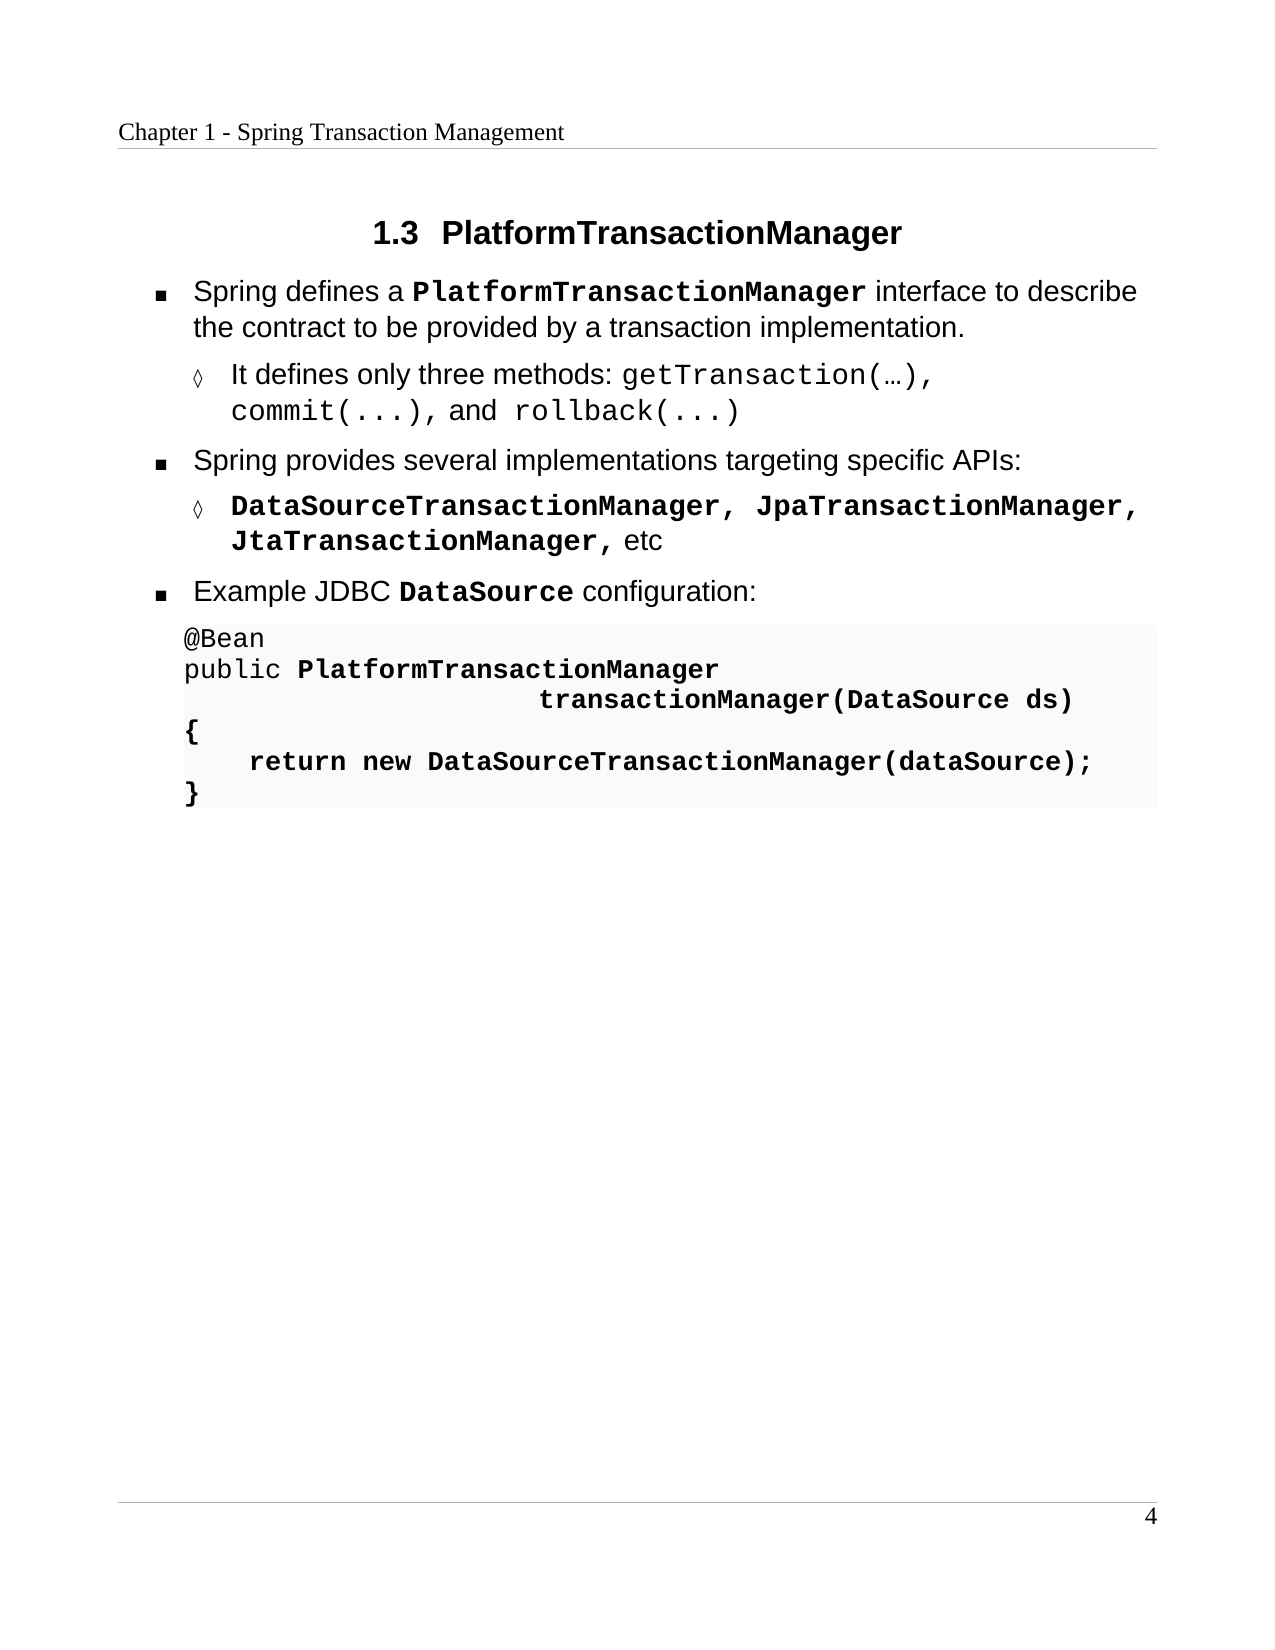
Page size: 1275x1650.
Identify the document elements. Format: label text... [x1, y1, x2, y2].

list It defines only three methods: getTransaction(…), commit(...), and rollback(...) [193, 358, 1157, 429]
text public PlatformTransactionManager [184, 655, 1157, 686]
list Spring defines a PlatformTransactionManager interface to describe the contract to be provided by a transaction implementation. [156, 275, 1157, 343]
text @Bean [184, 625, 1157, 655]
text } [184, 778, 1157, 809]
list Spring provides several implementations targeting specific APIs: [156, 444, 1157, 476]
subtitle PlatformTransactionManager [118, 214, 1157, 251]
list Example JDBC DataSource configuration: [156, 574, 1157, 610]
list DataSourceTransactionManager, JpaTransactionManager, JtaTransactionManager, etc [193, 491, 1157, 559]
text return new DataSourceTransactionManager(dataSource); [184, 748, 1157, 778]
text { [184, 717, 1157, 748]
text transactionManager(DataSource ds) [184, 686, 1157, 717]
